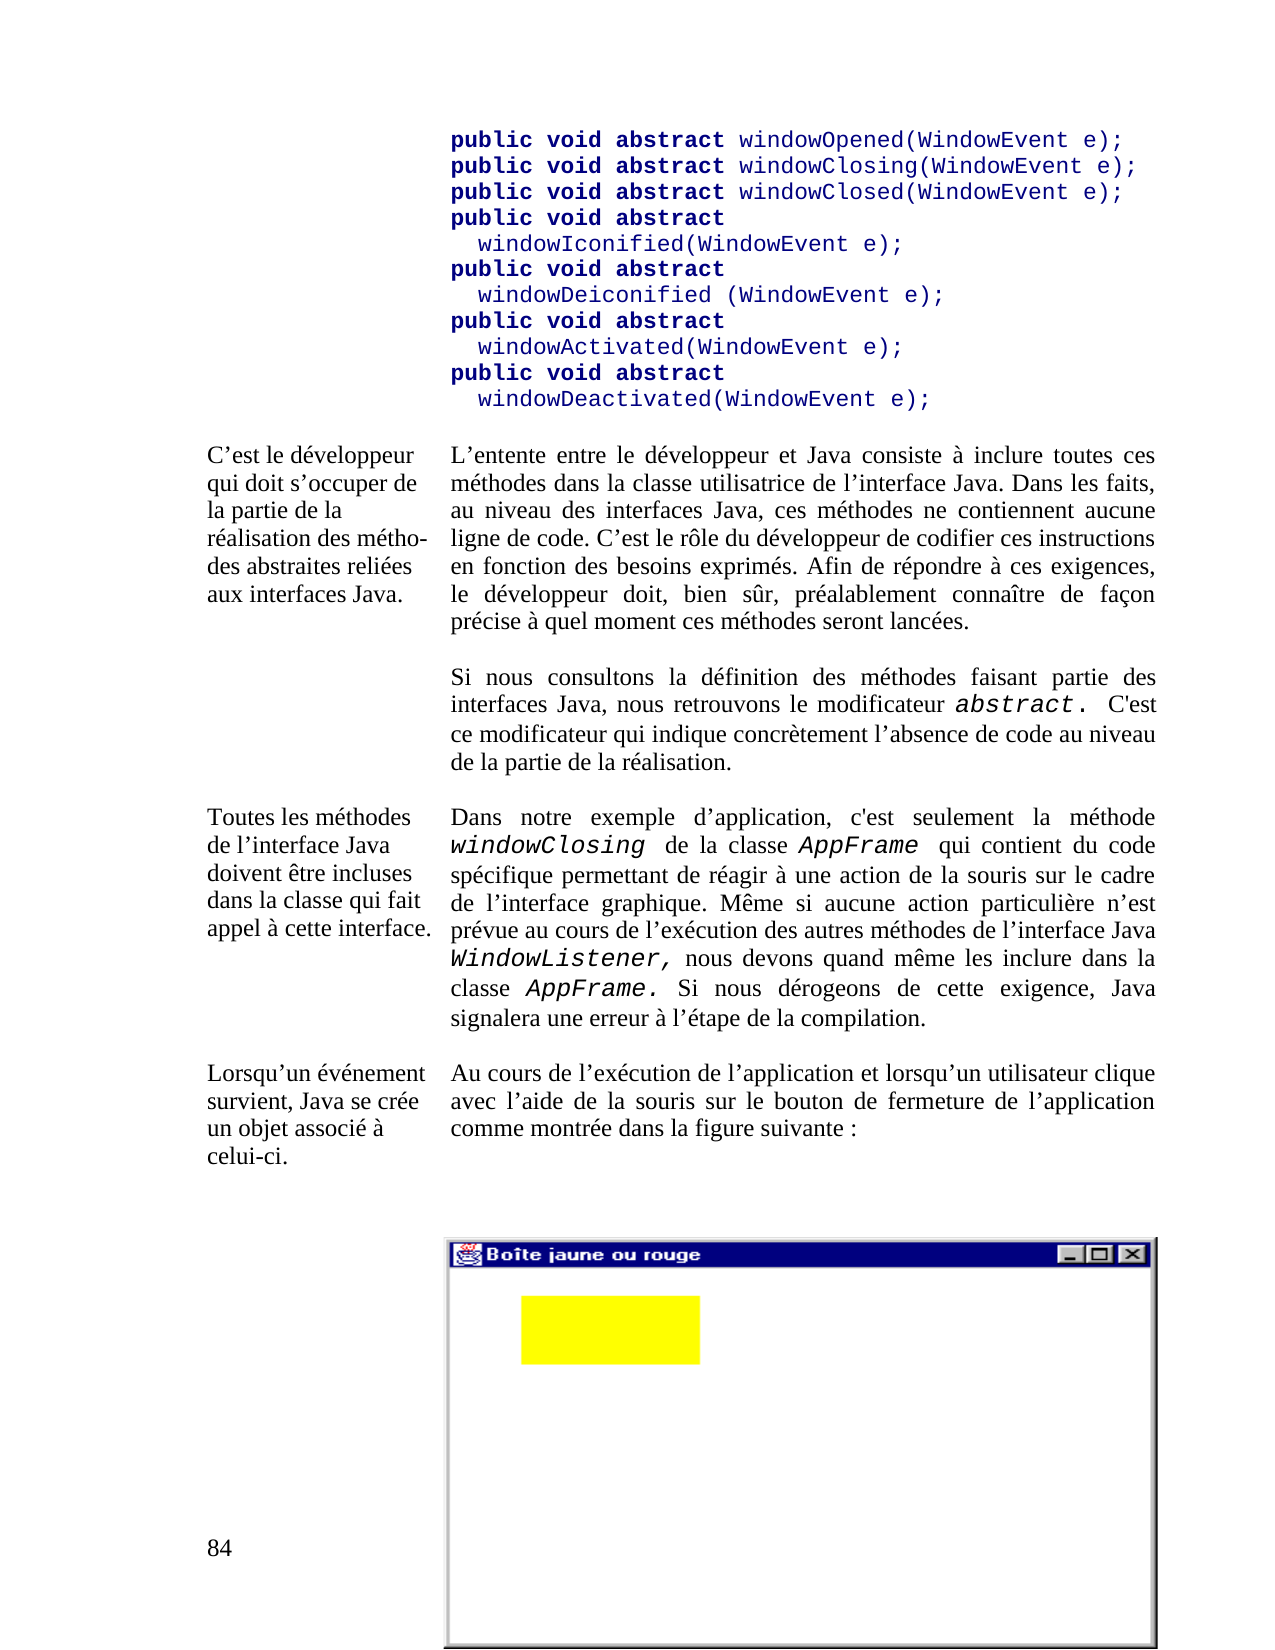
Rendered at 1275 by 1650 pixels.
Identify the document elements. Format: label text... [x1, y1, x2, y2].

picture [443, 1237, 1158, 1649]
table_header public void abstract windowOpened(WindowEvent e); public void abstract windowClosing(WindowEvent e); public void abstract windowClosed(WindowEvent e); public void abstract windowIconified(WindowEvent e); public void abstract windowDeiconified (WindowEvent e); public void abstract windowActivated(WindowEvent e); public void abstract windowDeactivated(WindowEvent e); [443, 128, 1167, 413]
table_header Au cours de l’exécution de l’application et lorsqu’un utilisateur clique avec l’aide de la souris sur le bouton de fermeture de l’application comme montrée dans la figure suivante : [443, 1059, 1163, 1170]
table_header L’entente entre le développeur et Java consiste à inclure toutes ces méthodes dans la classe utilisatrice de l’interface Java. Dans les faits, au niveau des interfaces Java, ces méthodes ne contiennent aucune ligne de code. C’est le rôle du développeur de codifier ces instructions en fonction des besoins exprimés. Afin de répondre à ces exigences, le développeur doit, bien sûr, préalablement connaître de façon précise à quel moment ces méthodes seront lancées. [443, 441, 1163, 635]
table_header Dans notre exemple d’application, c'est seulement la méthode windowClosing de la classe AppFrame qui contient du code spécifique permettant de réagir à une action de la souris sur le cadre de l’interface graphique. Même si aucune action particulière n’est prévue au cours de l’exécution des autres méthodes de l’interface Java WindowListener, nous devons quand même les inclure dans la classe AppFrame. Si nous dérogeons de cette exigence, Java signalera une erreur à l’étape de la compilation. [443, 804, 1163, 1031]
table_header Lorsqu’un événement survient, Java se crée un objet associé à celui-ci. [200, 1059, 443, 1170]
table_header [200, 128, 443, 413]
table_header C’est le développeur qui doit s’occuper de la partie de la réalisation des métho-des abstraites reliées aux interfaces Java. [200, 441, 443, 635]
table_header [200, 663, 443, 776]
table_header Si nous consultons la définition des méthodes faisant partie des interfaces Java, nous retrouvons le modificateur abstract. C'est ce modificateur qui indique concrètement l’absence de code au niveau de la partie de la réalisation. [443, 663, 1164, 776]
table_header Toutes les méthodes de l’interface Java doivent être incluses dans la classe qui fait appel à cette interface. [200, 804, 443, 1031]
